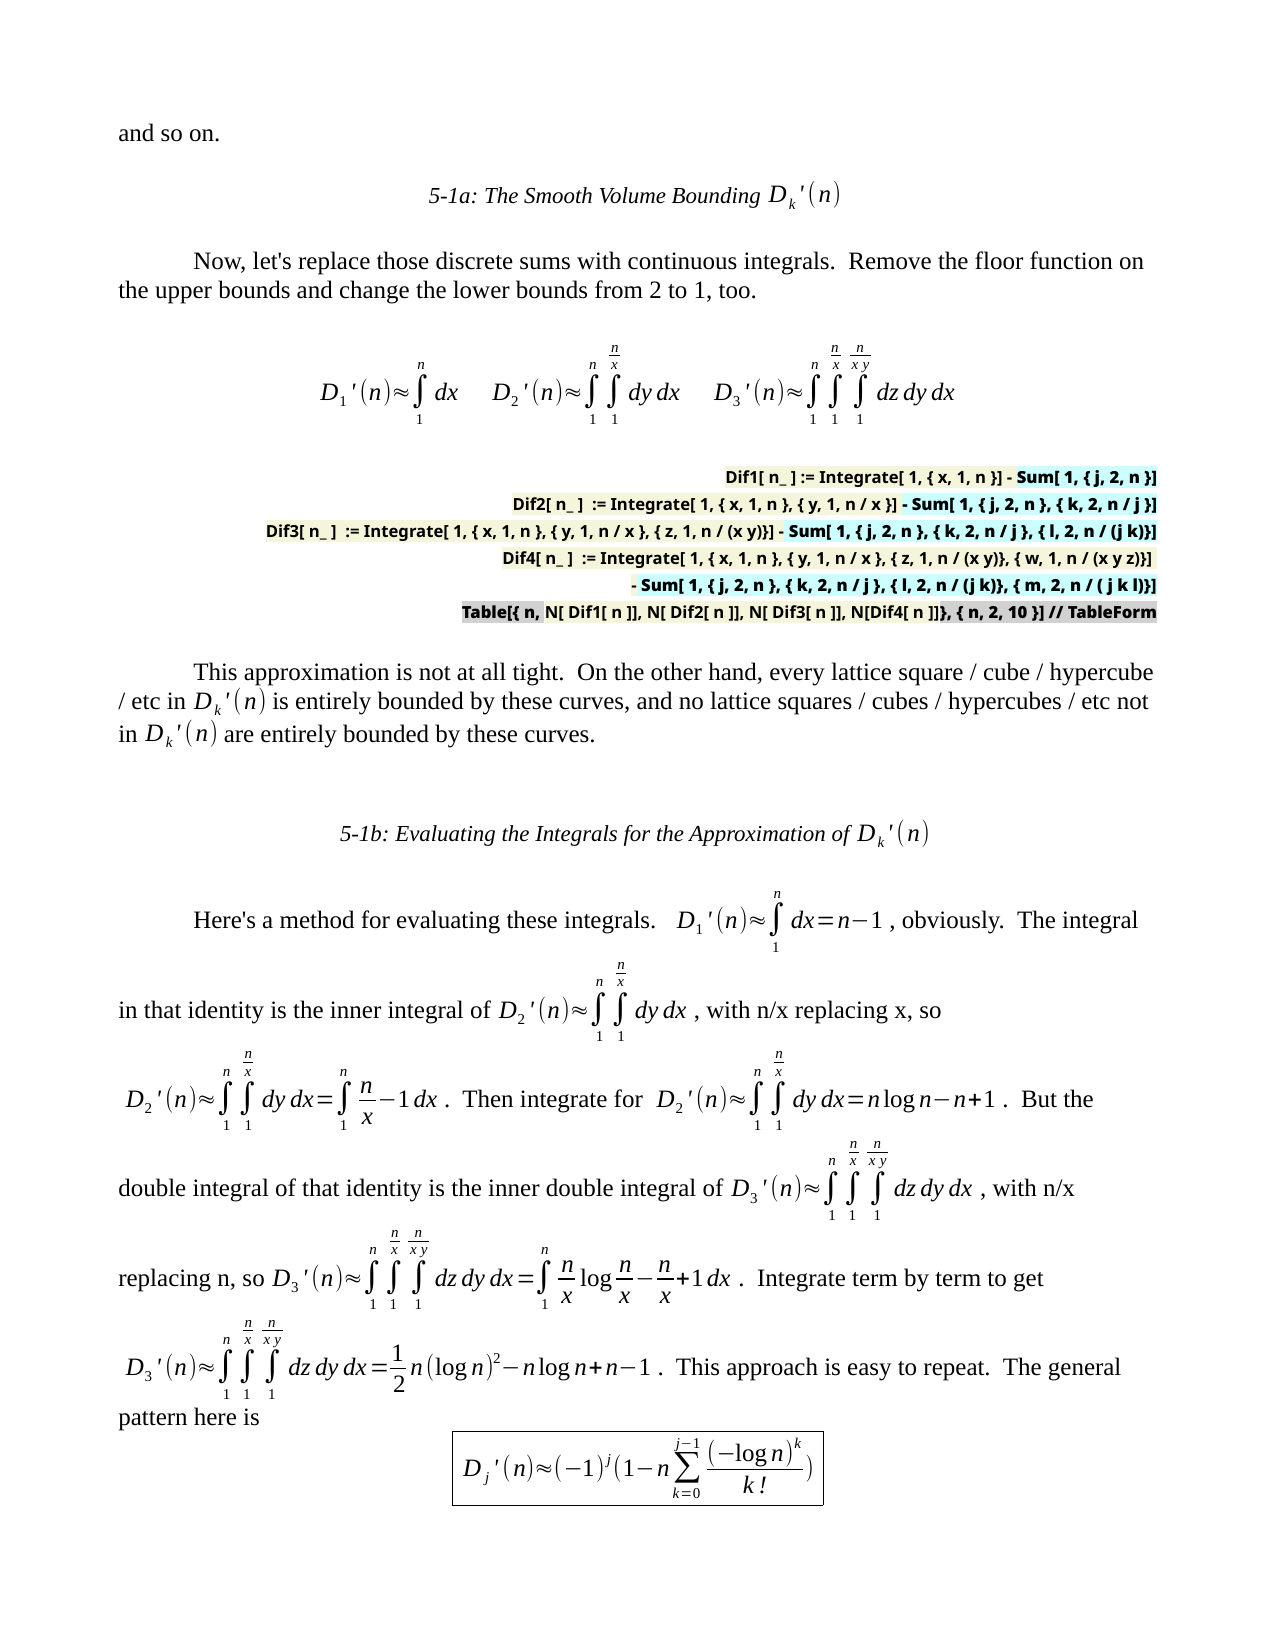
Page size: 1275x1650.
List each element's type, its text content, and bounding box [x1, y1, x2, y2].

text 5-1a: The Smooth Volume Bounding [118, 181, 1157, 212]
text Here's a method for evaluating these integrals. , obviously. The integral in that identity is the inner integral of, with n/x replacing x, so. Then integrate for . But the double integral of that identity is the inner double integral of, with n/x replacing n, so. Integrate term by term to get. This approach is easy to repeat. The general pattern here is [118, 885, 1157, 1431]
text and so on. [118, 118, 1157, 147]
text Dif4[ n_ ] := Integrate[ 1, { x, 1, n }, { y, 1, n / x }, { z, 1, n / (x y)}, { w, 1, n / (x y z)}] [118, 542, 1157, 569]
text Table[{ n, N[ Dif1[ n ]], N[ Dif2[ n ]], N[ Dif3[ n ]], N[Dif4[ n ]]}, { n, 2, 10 }] // TableForm [118, 596, 1157, 623]
text 5-1b: Evaluating the Integrals for the Approximation of [118, 819, 1157, 851]
text - Sum[ 1, { j, 2, n }, { k, 2, n / j }, { l, 2, n / (j k)}, { m, 2, n / ( j k l)}] [118, 569, 1157, 596]
text This approximation is not at all tight. On the other hand, every lattice square / cube / hypercube / etc inis entirely bounded by these curves, and no lattice squares / cubes / hypercubes / etc not inare entirely bounded by these curves. [118, 657, 1157, 751]
text Now, let's replace those discrete sums with continuous integrals. Remove the floor function on the upper bounds and change the lower bounds from 2 to 1, too. [118, 246, 1157, 304]
text Dif2[ n_ ] := Integrate[ 1, { x, 1, n }, { y, 1, n / x }] - Sum[ 1, { j, 2, n }, { k, 2, n / j }] [118, 488, 1157, 515]
text Dif3[ n_ ] := Integrate[ 1, { x, 1, n }, { y, 1, n / x }, { z, 1, n / (x y)}] - Sum[ 1, { j, 2, n }, { k, 2, n / j }, { l, 2, n / (j k)}] [118, 515, 1157, 542]
text Dif1[ n_ ] := Integrate[ 1, { x, 1, n }] - Sum[ 1, { j, 2, n }] [118, 461, 1157, 488]
